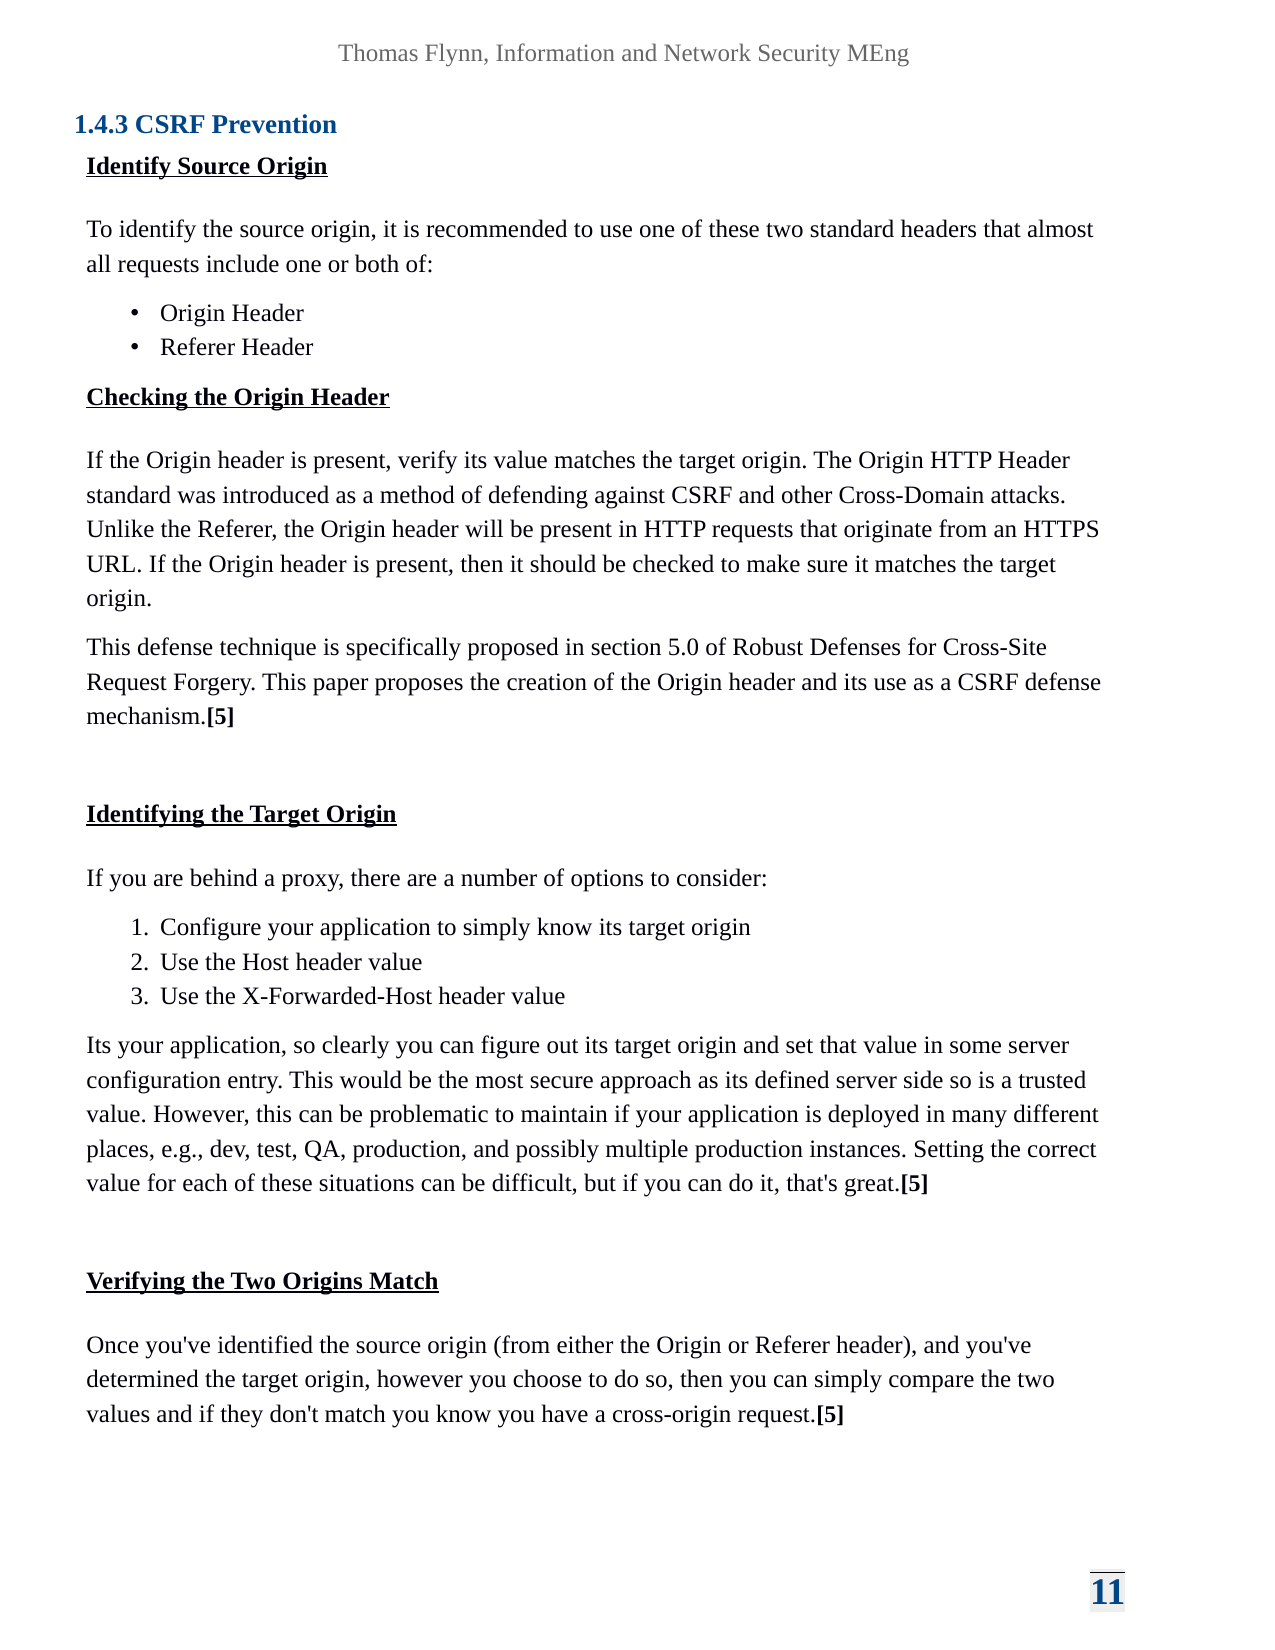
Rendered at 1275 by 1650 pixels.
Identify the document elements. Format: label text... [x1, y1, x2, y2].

subtitle 1.4.3 CSRF Prevention [74, 108, 1125, 139]
text To identify the source origin, it is recommended to use one of these two standard headers that almost all requests include one or both of: [86, 214, 1125, 278]
text This defense technique is specifically proposed in section 5.0 of Robust Defenses for Cross-Site Request Forgery. This paper proposes the creation of the Origin header and its use as a CSRF defense mechanism.[5] [86, 632, 1125, 730]
list Configure your application to simply know its target origin [130, 912, 1125, 941]
text If you are behind a proxy, there are a number of options to consider: [86, 863, 1125, 892]
text Checking the Origin Header [86, 382, 1125, 410]
text Identify Source Origin [86, 151, 1125, 179]
text Once you've identified the source origin (from either the Origin or Referer header), and you've determined the target origin, however you choose to do so, then you can simply compare the two values and if they don't match you know you have a cross-origin request.[5] [86, 1330, 1125, 1428]
list Origin Header [130, 298, 1125, 327]
text Identifying the Target Origin [86, 799, 1125, 828]
text Verifying the Two Origins Match [86, 1266, 1125, 1295]
text If the Origin header is present, verify its value matches the target origin. The Origin HTTP Header standard was introduced as a method of defending against CSRF and other Cross-Domain attacks. Unlike the Referer, the Origin header will be present in HTTP requests that originate from an HTTPS URL. If the Origin header is present, then it should be checked to make sure it matches the target origin. [86, 445, 1125, 612]
list Referer Header [130, 332, 1125, 361]
list Use the X-Forwarded-Host header value [130, 981, 1125, 1010]
text Its your application, so clearly you can figure out its target origin and set that value in some server configuration entry. This would be the most secure approach as its defined server side so is a trusted value. However, this can be problematic to maintain if your application is deployed in many different places, e.g., dev, test, QA, production, and possibly multiple production instances. Setting the correct value for each of these situations can be difficult, but if you can do it, that's great.[5] [86, 1030, 1125, 1197]
list Use the Host header value [130, 947, 1125, 975]
